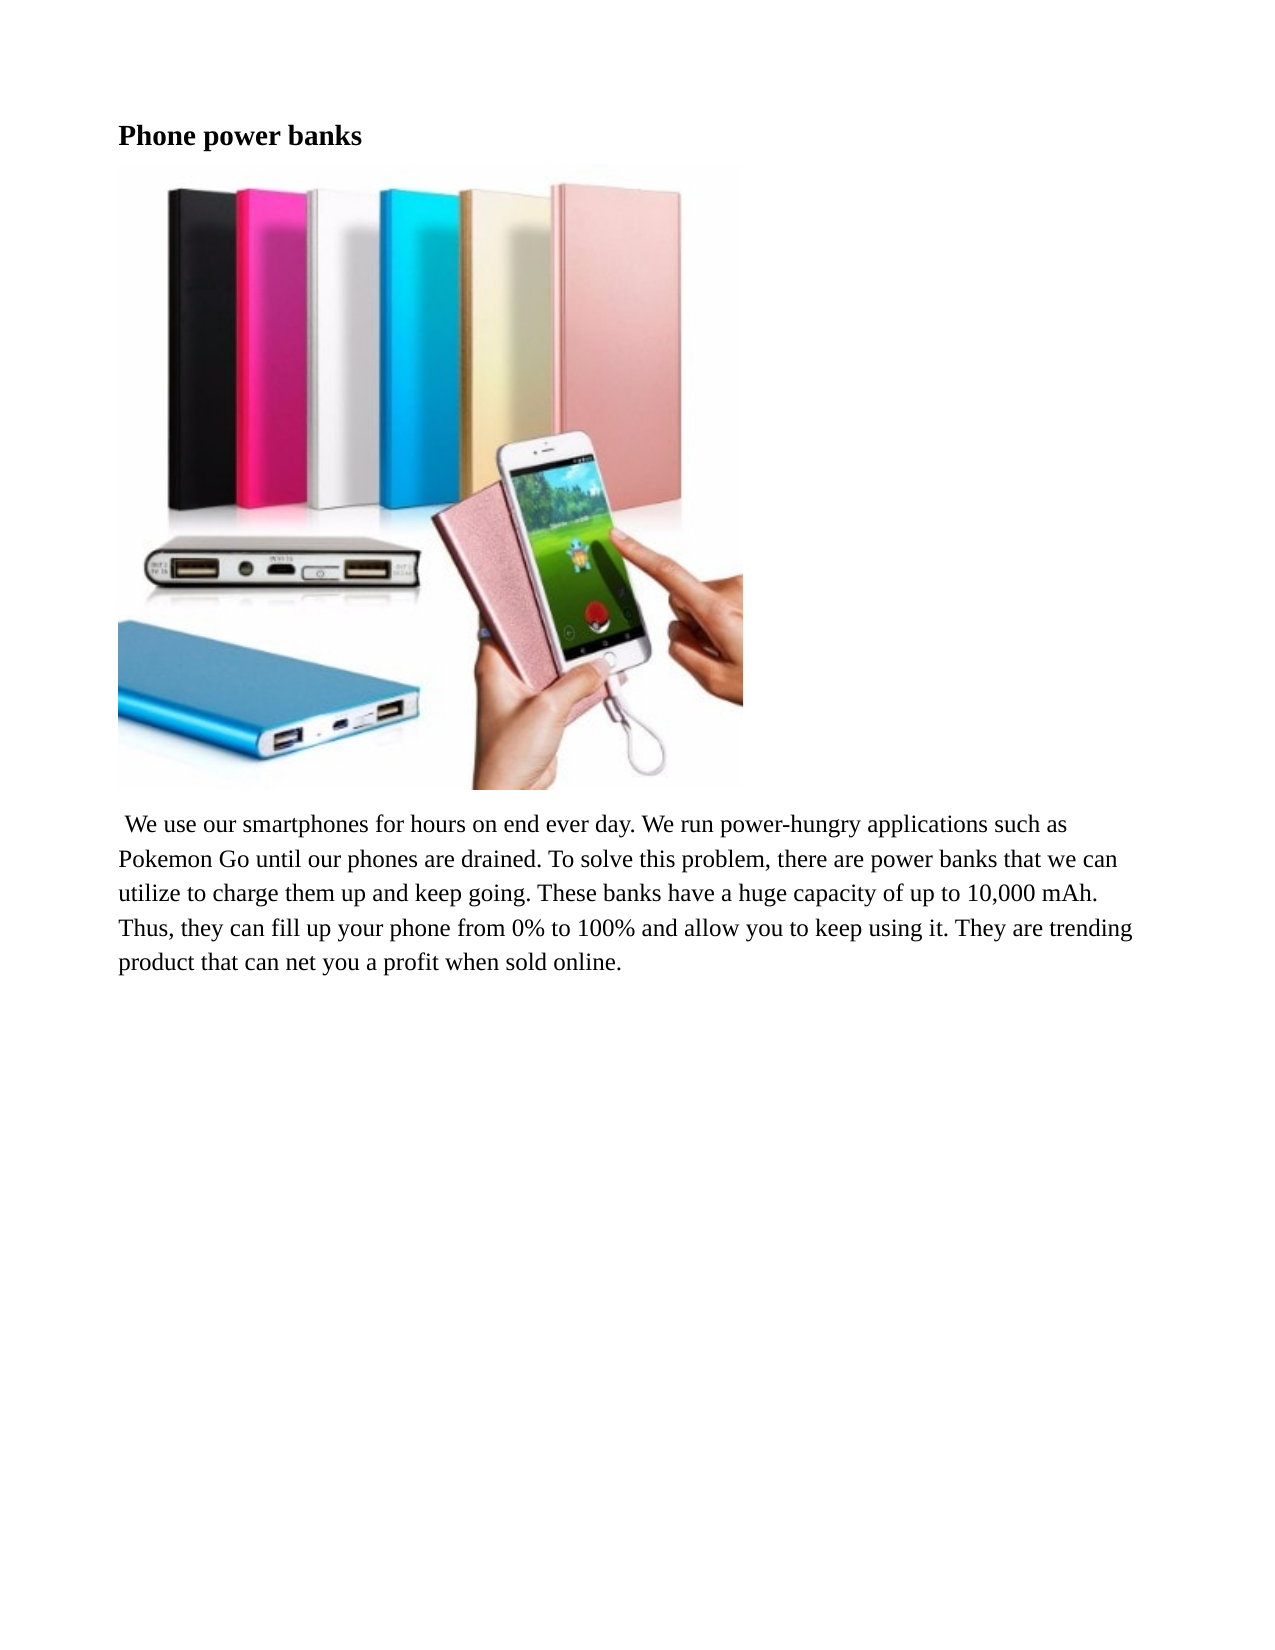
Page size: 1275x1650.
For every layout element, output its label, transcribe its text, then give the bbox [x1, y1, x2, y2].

picture [118, 164, 744, 790]
subtitle Phone power banks [118, 118, 1157, 152]
text We use our smartphones for hours on end ever day. We run power-hungry applications such as Pokemon Go until our phones are drained. To solve this problem, there are power banks that we can utilize to charge them up and keep going. These banks have a huge capacity of up to 10,000 mAh. Thus, they can fill up your phone from 0% to 100% and allow you to keep using it. They are trending product that can net you a profit when sold online. [118, 809, 1157, 976]
